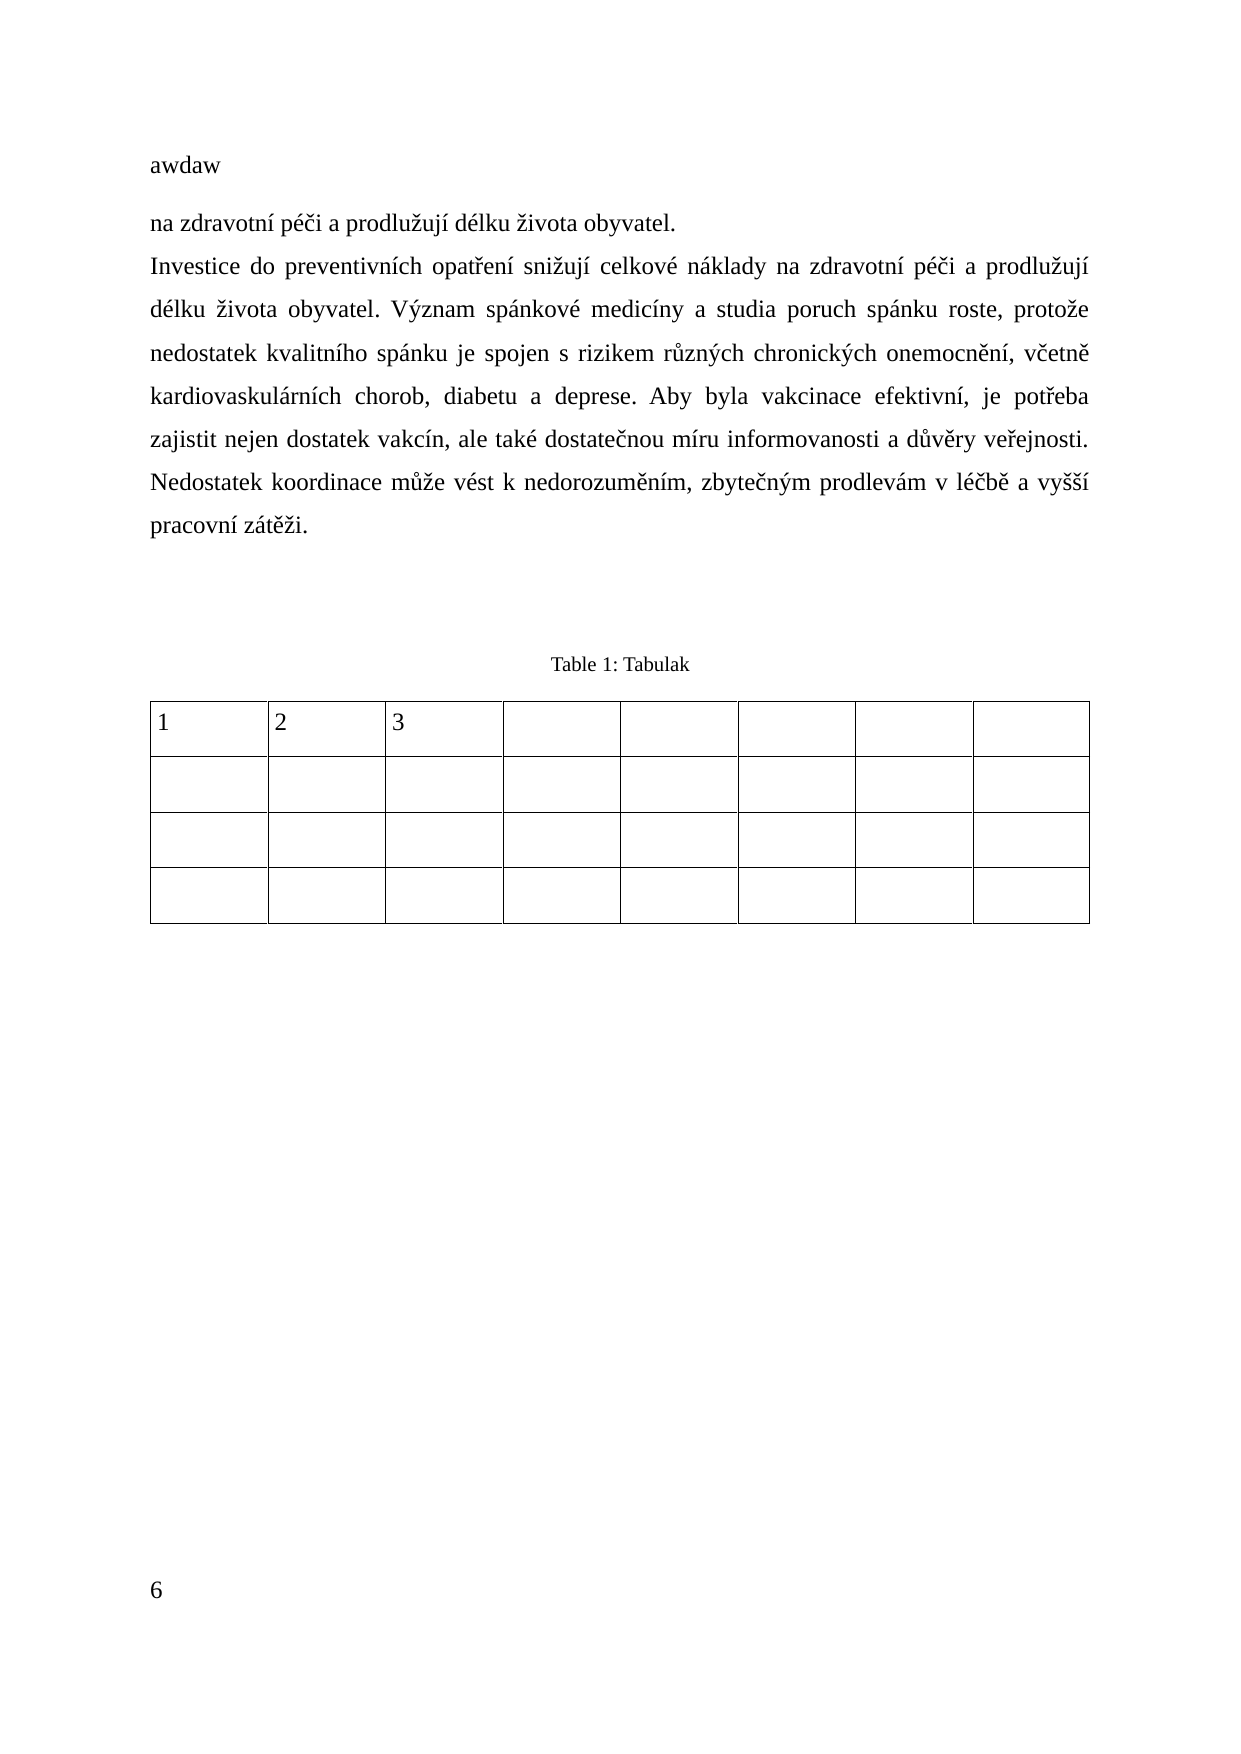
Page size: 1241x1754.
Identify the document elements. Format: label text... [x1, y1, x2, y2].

table_cell [856, 868, 972, 923]
table_cell [151, 757, 267, 812]
text Investice do preventivních opatření snižují celkové náklady na zdravotní péči a prodlužují délku života obyvatel. Význam spánkové medicíny a studia poruch spánku roste, protože nedostatek kvalitního spánku je spojen s rizikem různých chronických onemocnění, včetně kardiovaskulárních chorob, diabetu a deprese. Aby byla vakcinace efektivní, je potřeba zajistit nejen dostatek vakcín, ale také dostatečnou míru informovanosti a důvěry veřejnosti. Nedostatek koordinace může vést k nedorozuměním, zbytečným prodlevám v léčbě a vyšší pracovní zátěži. [150, 251, 1090, 539]
table_header [739, 702, 855, 756]
table_cell [386, 757, 502, 812]
table_cell [974, 757, 1089, 812]
table_cell [974, 868, 1089, 923]
table_cell [504, 757, 620, 812]
table_cell [621, 757, 737, 812]
table_cell [856, 813, 972, 867]
table_cell [739, 868, 855, 923]
table_header [621, 702, 737, 756]
table_header [856, 702, 972, 756]
table_cell [269, 813, 385, 867]
table_cell [504, 868, 620, 923]
table_header 1 [151, 702, 267, 756]
table_header 2 [269, 702, 385, 756]
table_cell [269, 757, 385, 812]
table_cell [739, 813, 855, 867]
table_cell [621, 813, 737, 867]
table_cell [386, 813, 502, 867]
text na zdravotní péči a prodlužují délku života obyvatel. [150, 208, 1090, 237]
table_header 3 [386, 702, 502, 756]
table_header [974, 702, 1089, 756]
table_cell [739, 757, 855, 812]
table_header [504, 702, 620, 756]
table_cell [269, 868, 385, 923]
table_cell [151, 813, 267, 867]
table_cell [621, 868, 737, 923]
text Table 1: Tabulak [150, 652, 1090, 676]
table_cell [386, 868, 502, 923]
table_cell [856, 757, 972, 812]
table_cell [974, 813, 1089, 867]
table_cell [151, 868, 267, 923]
table_cell [504, 813, 620, 867]
